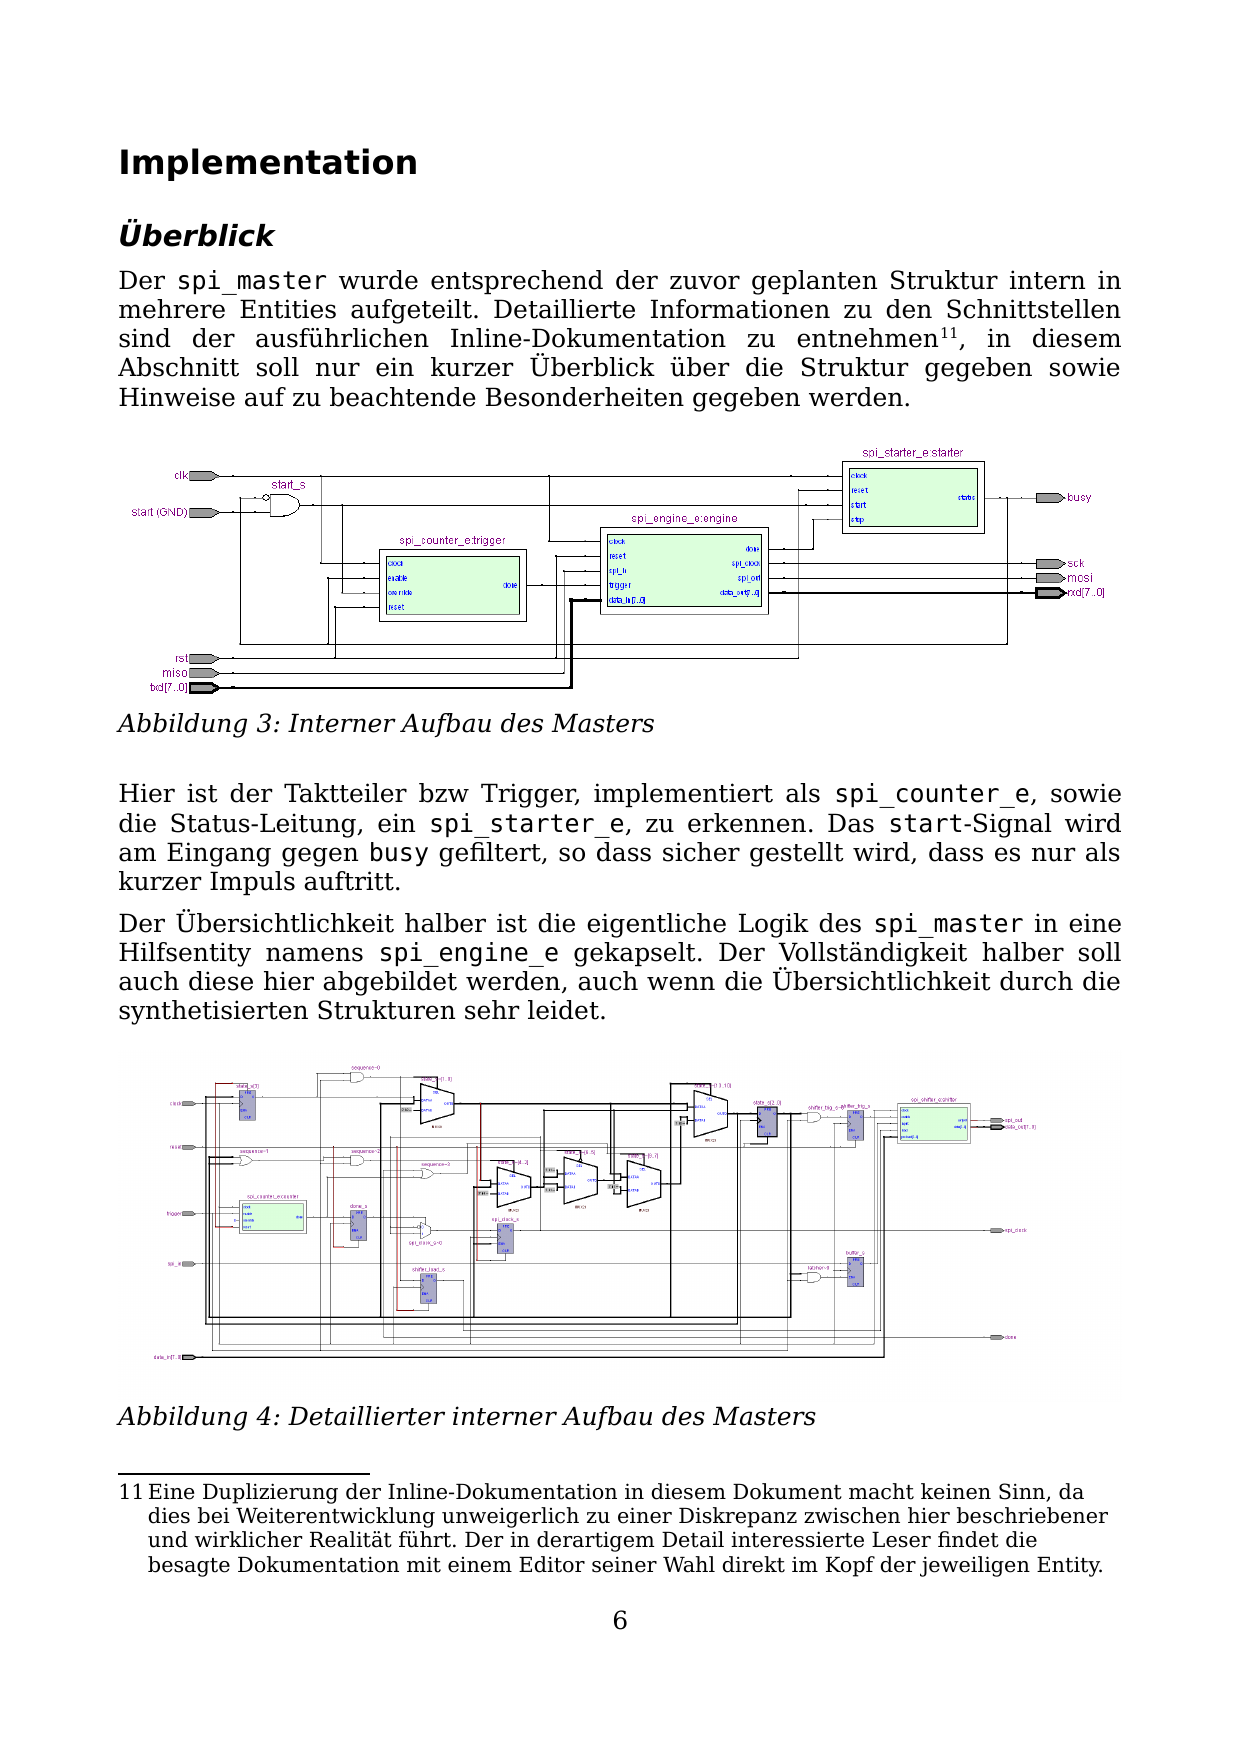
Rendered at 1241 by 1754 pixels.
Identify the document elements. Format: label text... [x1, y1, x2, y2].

subtitle Implementation [118, 143, 1122, 182]
text Eine Duplizierung der Inline-Dokumentation in diesem Dokument macht keinen Sinn, da dies bei Weiterentwicklung unweigerlich zu einer Diskrepanz zwischen hier beschriebener und wirklicher Realität führt. Der in derartigem Detail interessierte Leser findet die besagte Dokumentation mit einem Editor seiner Wahl direkt im Kopf der jeweiligen Entity. [118, 1480, 1122, 1577]
text Hier ist der Taktteiler bzw Trigger, implementiert als spi_counter_e, sowie die Status-Leitung, ein spi_starter_e, zu erkennen. Das start-Signal wird am Eingang gegen busy gefiltert, so dass sicher gestellt wird, dass es nur als kurzer Impuls auftritt. [118, 779, 1122, 896]
subtitle Überblick [118, 220, 1122, 254]
text Abbildung 4: Detaillierter interner Aufbau des Masters [118, 1402, 1122, 1431]
text Abbildung 3: Interner Aufbau des Masters [118, 709, 1122, 738]
picture [118, 437, 1123, 709]
picture [118, 1050, 1123, 1402]
text Der spi_master wurde entsprechend der zuvor geplanten Struktur intern in mehrere Entities aufgeteilt. Detaillierte Informationen zu den Schnittstellen sind der ausführlichen Inline-Dokumentation zu entnehmen, in diesem Abschnitt soll nur ein kurzer Überblick über die Struktur gegeben sowie Hinweise auf zu beachtende Besonderheiten gegeben werden. [118, 266, 1122, 412]
text Der Übersichtlichkeit halber ist die eigentliche Logik des spi_master in eine Hilfsentity namens spi_engine_e gekapselt. Der Vollständigkeit halber soll auch diese hier abgebildet werden, auch wenn die Übersichtlichkeit durch die synthetisierten Strukturen sehr leidet. [118, 909, 1122, 1025]
